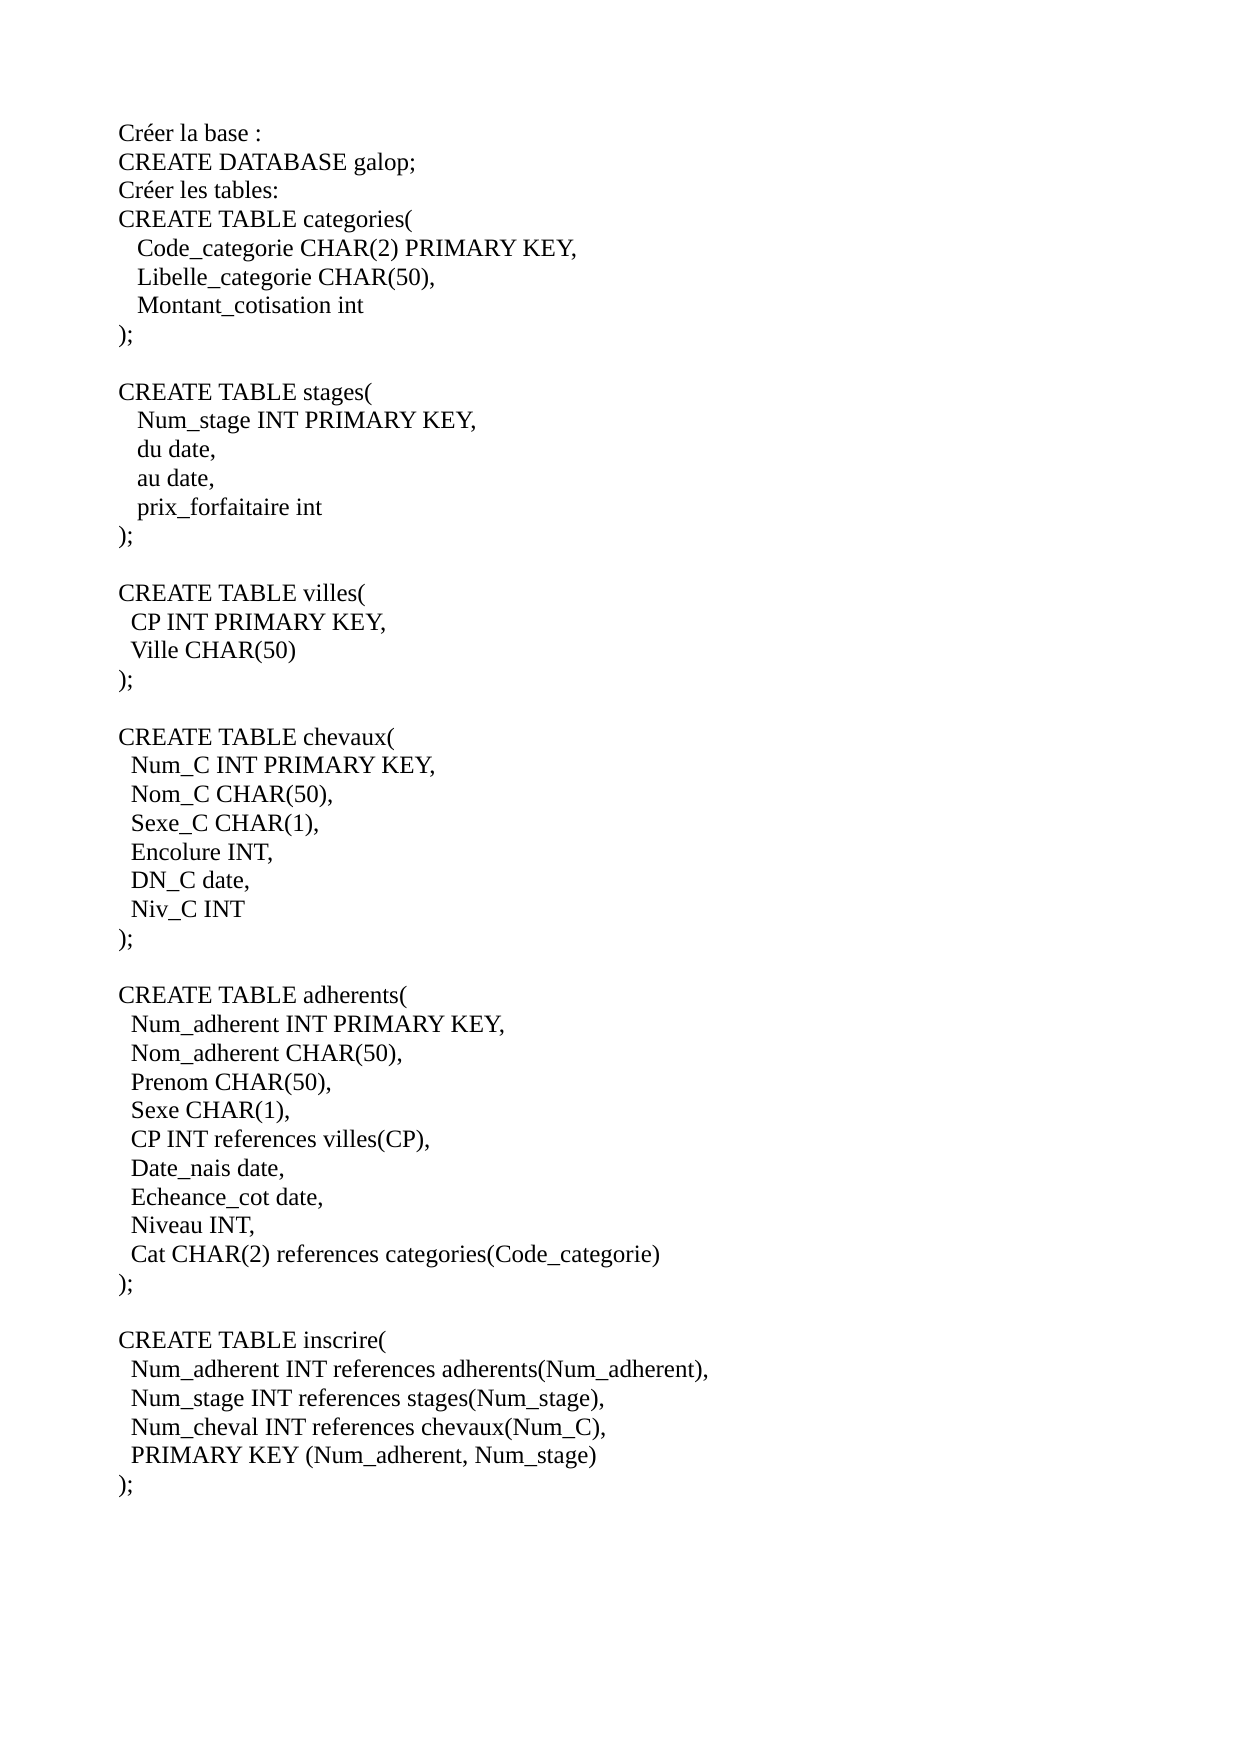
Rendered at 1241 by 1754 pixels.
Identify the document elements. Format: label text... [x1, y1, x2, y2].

text Nom_adherent CHAR(50), [118, 1038, 1122, 1067]
text Encolure INT, [118, 837, 1122, 866]
text ); [118, 923, 1122, 952]
text CREATE TABLE villes( [118, 578, 1122, 607]
text Code_categorie CHAR(2) PRIMARY KEY, [118, 233, 1122, 262]
text Num_adherent INT references adherents(Num_adherent), [118, 1354, 1122, 1383]
text Montant_cotisation int [118, 291, 1122, 319]
text ); [118, 319, 1122, 348]
text Créer les tables: [118, 176, 1122, 204]
text prix_forfaitaire int [118, 492, 1122, 521]
text Sexe_C CHAR(1), [118, 808, 1122, 837]
text Prenom CHAR(50), [118, 1067, 1122, 1096]
text Echeance_cot date, [118, 1182, 1122, 1211]
text Nom_C CHAR(50), [118, 779, 1122, 808]
text Num_adherent INT PRIMARY KEY, [118, 1009, 1122, 1038]
text au date, [118, 463, 1122, 492]
text CREATE DATABASE galop; [118, 147, 1122, 176]
text CP INT references villes(CP), [118, 1124, 1122, 1153]
text Niveau INT, [118, 1211, 1122, 1239]
text ); [118, 521, 1122, 549]
text du date, [118, 434, 1122, 463]
text CREATE TABLE chevaux( [118, 722, 1122, 751]
text CREATE TABLE adherents( [118, 981, 1122, 1009]
text Num_cheval INT references chevaux(Num_C), [118, 1412, 1122, 1441]
text CREATE TABLE stages( [118, 377, 1122, 406]
text ); [118, 664, 1122, 693]
text CREATE TABLE inscrire( [118, 1326, 1122, 1354]
text ); [118, 1469, 1122, 1498]
text ); [118, 1268, 1122, 1297]
text CP INT PRIMARY KEY, [118, 607, 1122, 636]
text Ville CHAR(50) [118, 636, 1122, 664]
text PRIMARY KEY (Num_adherent, Num_stage) [118, 1441, 1122, 1469]
text CREATE TABLE categories( [118, 204, 1122, 233]
text Num_C INT PRIMARY KEY, [118, 751, 1122, 779]
text Niv_C INT [118, 894, 1122, 923]
text Cat CHAR(2) references categories(Code_categorie) [118, 1239, 1122, 1268]
text Sexe CHAR(1), [118, 1096, 1122, 1124]
text Date_nais date, [118, 1153, 1122, 1182]
text DN_C date, [118, 866, 1122, 894]
text Num_stage INT PRIMARY KEY, [118, 406, 1122, 434]
text Num_stage INT references stages(Num_stage), [118, 1383, 1122, 1412]
text Libelle_categorie CHAR(50), [118, 262, 1122, 291]
text Créer la base : [118, 118, 1122, 147]
